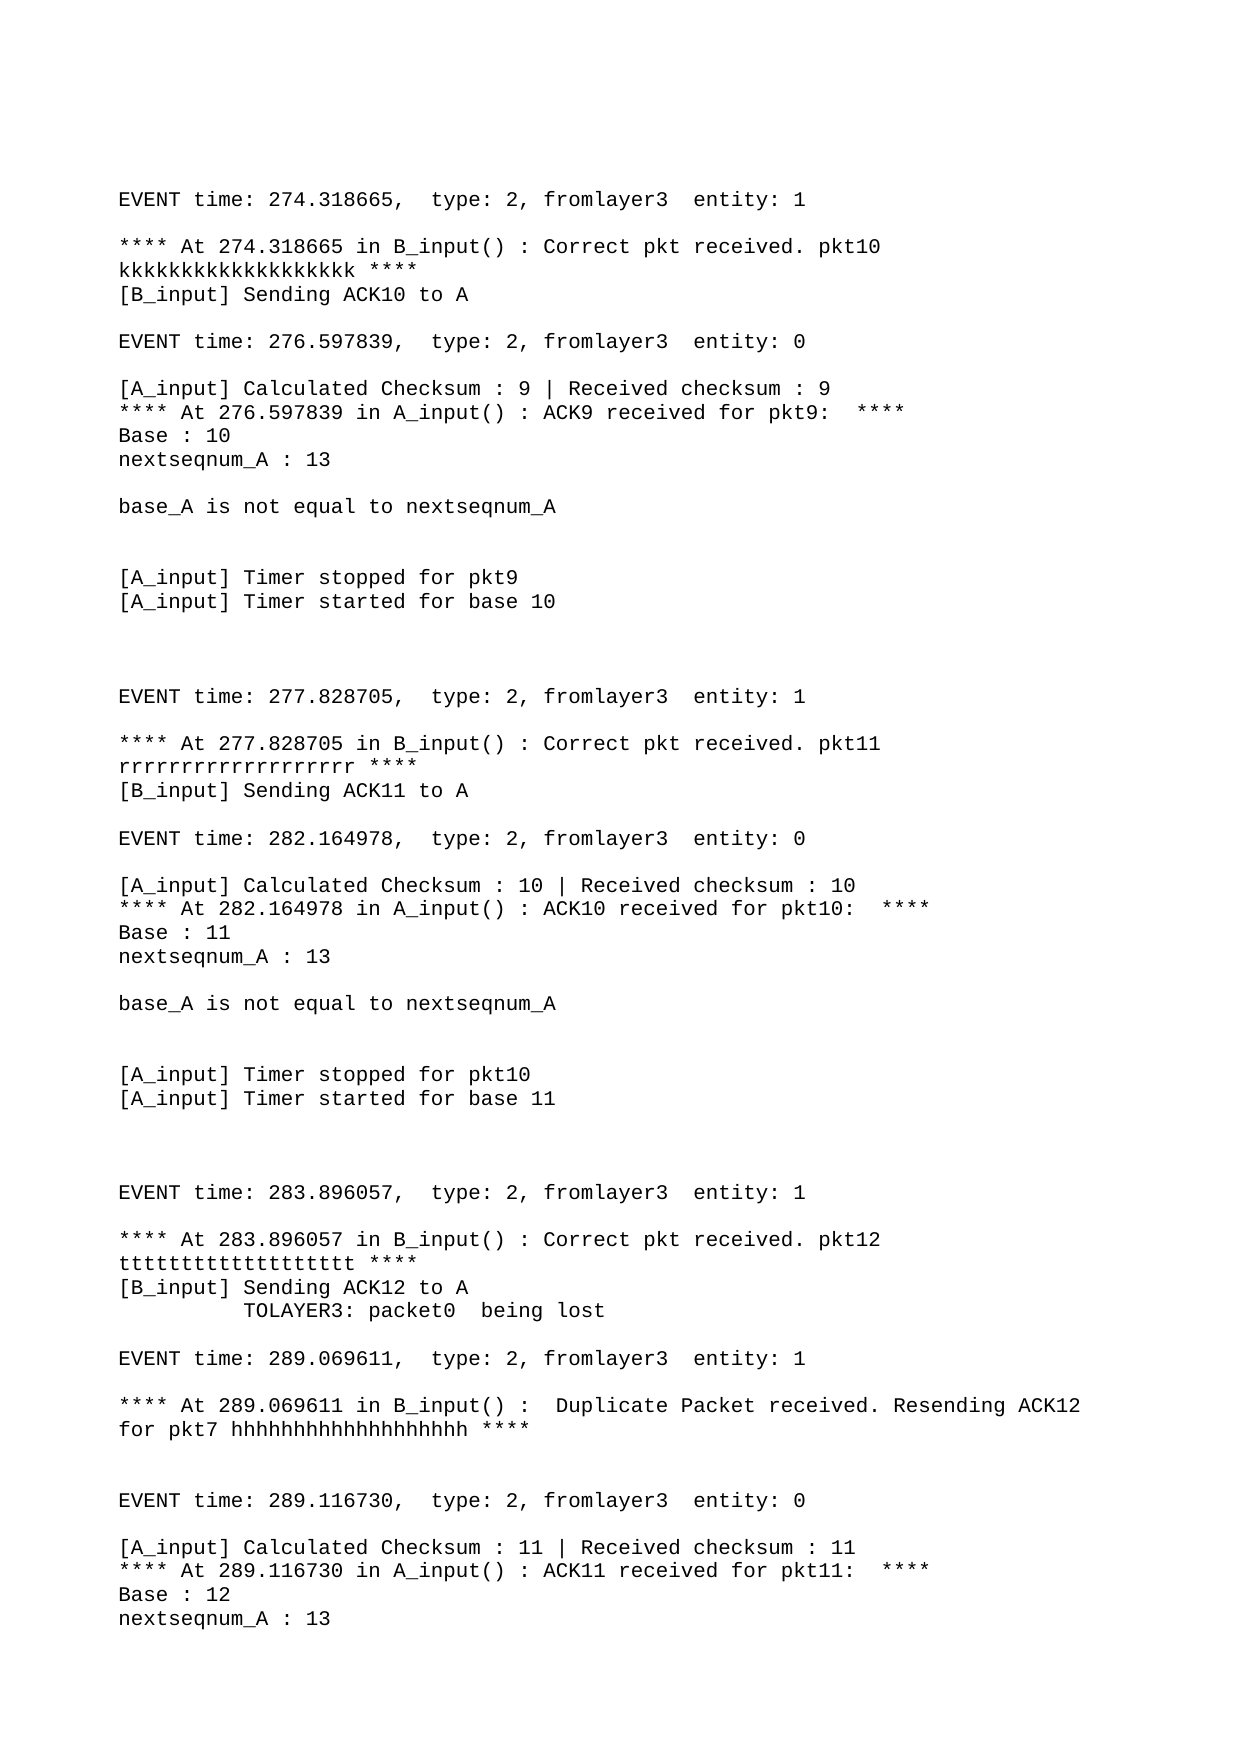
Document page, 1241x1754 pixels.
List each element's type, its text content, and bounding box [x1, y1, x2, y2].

text [A_input] Calculated Checksum : 11 | Received checksum : 11 [118, 1537, 1122, 1561]
text [A_input] Calculated Checksum : 9 | Received checksum : 9 [118, 378, 1122, 402]
text EVENT time: 277.828705, type: 2, fromlayer3 entity: 1 [118, 686, 1122, 709]
text base_A is not equal to nextseqnum_A [118, 993, 1122, 1017]
text **** At 274.318665 in B_input() : Correct pkt received. pkt10 kkkkkkkkkkkkkkkkkkk **** [118, 236, 1122, 284]
text base_A is not equal to nextseqnum_A [118, 496, 1122, 520]
text EVENT time: 276.597839, type: 2, fromlayer3 entity: 0 [118, 331, 1122, 354]
text EVENT time: 283.896057, type: 2, fromlayer3 entity: 1 [118, 1182, 1122, 1206]
text EVENT time: 282.164978, type: 2, fromlayer3 entity: 0 [118, 827, 1122, 851]
text nextseqnum_A : 13 [118, 1608, 1122, 1631]
text **** At 289.069611 in B_input() : Duplicate Packet received. Resending ACK12 for pkt7 hhhhhhhhhhhhhhhhhhh **** [118, 1395, 1122, 1442]
text [A_input] Timer stopped for pkt10 [118, 1064, 1122, 1088]
text Base : 12 [118, 1584, 1122, 1608]
text EVENT time: 289.069611, type: 2, fromlayer3 entity: 1 [118, 1348, 1122, 1371]
text [A_input] Timer started for base 10 [118, 591, 1122, 615]
text Base : 11 [118, 922, 1122, 946]
text [B_input] Sending ACK12 to A [118, 1277, 1122, 1300]
text nextseqnum_A : 13 [118, 449, 1122, 473]
text **** At 283.896057 in B_input() : Correct pkt received. pkt12 ttttttttttttttttttt **** [118, 1229, 1122, 1277]
text EVENT time: 289.116730, type: 2, fromlayer3 entity: 0 [118, 1489, 1122, 1513]
text [A_input] Calculated Checksum : 10 | Received checksum : 10 [118, 875, 1122, 898]
text Base : 10 [118, 426, 1122, 449]
text TOLAYER3: packet0 being lost [118, 1300, 1122, 1324]
text **** At 277.828705 in B_input() : Correct pkt received. pkt11 rrrrrrrrrrrrrrrrrrr **** [118, 733, 1122, 780]
text **** At 289.116730 in A_input() : ACK11 received for pkt11: **** [118, 1561, 1122, 1584]
text [B_input] Sending ACK10 to A [118, 284, 1122, 307]
text **** At 282.164978 in A_input() : ACK10 received for pkt10: **** [118, 898, 1122, 922]
text nextseqnum_A : 13 [118, 946, 1122, 969]
text [B_input] Sending ACK11 to A [118, 780, 1122, 804]
text [A_input] Timer stopped for pkt9 [118, 567, 1122, 591]
text [A_input] Timer started for base 11 [118, 1088, 1122, 1111]
text EVENT time: 274.318665, type: 2, fromlayer3 entity: 1 [118, 189, 1122, 213]
text **** At 276.597839 in A_input() : ACK9 received for pkt9: **** [118, 402, 1122, 426]
